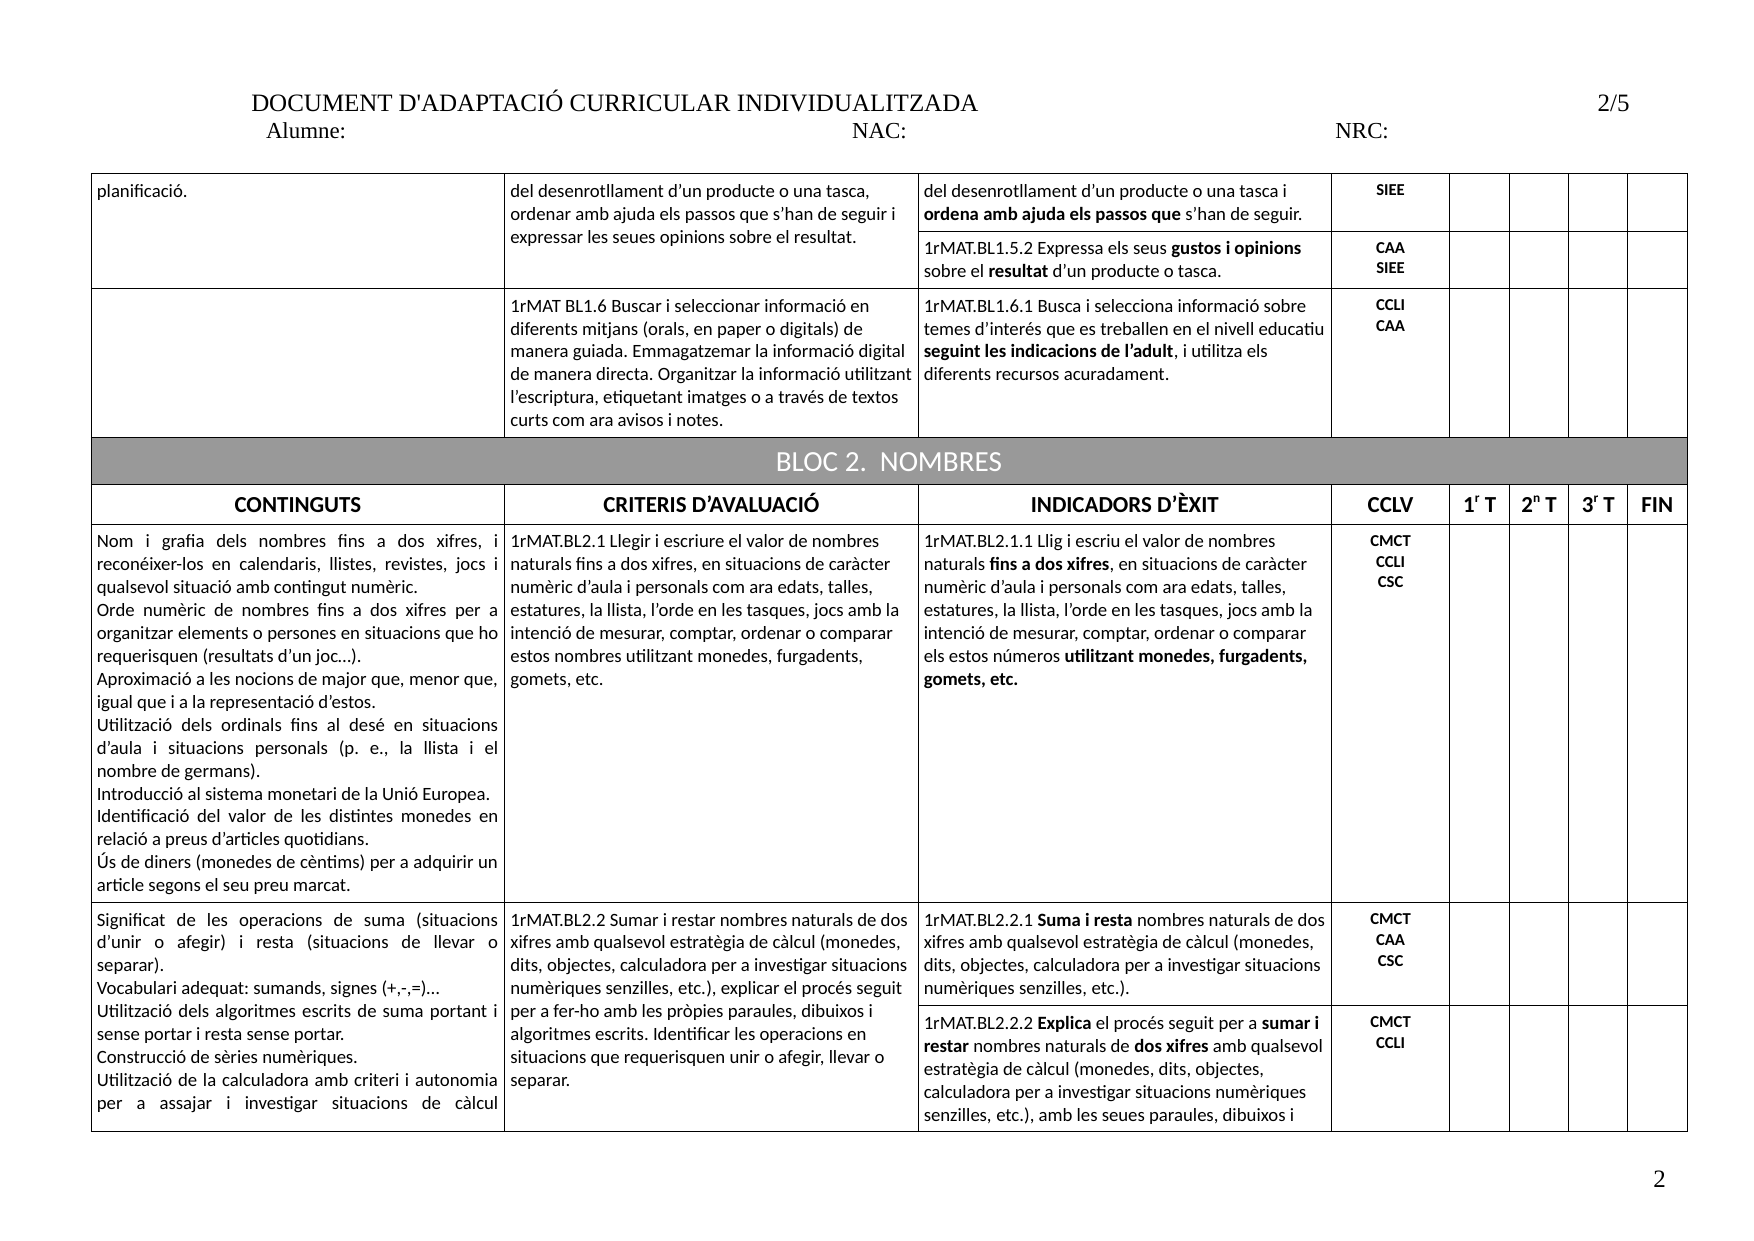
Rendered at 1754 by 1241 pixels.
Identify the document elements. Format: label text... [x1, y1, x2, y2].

table_cell [1510, 174, 1568, 231]
table_cell [1569, 903, 1627, 1005]
table_cell CONTINGUTS [92, 485, 504, 524]
table_cell [1510, 1006, 1568, 1131]
table_cell [1628, 289, 1687, 437]
table_cell [1628, 232, 1687, 288]
table_cell CMCT CCLI CSC [1332, 525, 1449, 902]
table_cell 1rMAT.BL2.2.2 Explica el procés seguit per a sumar i restar nombres naturals de dos xifres amb qualsevol estratègia de càlcul (monedes, dits, objectes, calculadora per a investigar situacions numèriques senzilles, etc.), amb les seues paraules, dibuixos i [919, 1006, 1331, 1131]
table_cell CRITERIS D’AVALUACIÓ [505, 485, 918, 524]
table_cell CCLV [1332, 485, 1449, 524]
table_cell 1rMAT BL1.6 Buscar i seleccionar informació en diferents mitjans (orals, en paper o digitals) de manera guiada. Emmagatzemar la informació digital de manera directa. Organitzar la informació utilitzant l’escriptura, etiquetant imatges o a través de textos curts com ara avisos i notes. [505, 289, 918, 437]
table_cell INDICADORS D’ÈXIT [919, 485, 1331, 524]
table_cell CCLI CAA [1332, 289, 1449, 437]
table_cell Significat de les operacions de suma (situacions d’unir o afegir) i resta (situacions de llevar o separar). Vocabulari adequat: sumands, signes (+,-,=)… Utilització dels algoritmes escrits de suma portant i sense portar i resta sense portar. Construcció de sèries numèriques. Utilització de la calculadora amb criteri i autonomia per a assajar i investigar situacions de càlcul [92, 903, 504, 1131]
table_cell [1450, 232, 1509, 288]
table_cell [1510, 903, 1568, 1005]
table_cell [1510, 232, 1568, 288]
table_cell [1450, 289, 1509, 437]
table_cell [1510, 525, 1568, 902]
table_cell [1569, 289, 1627, 437]
table_cell [1450, 1006, 1509, 1131]
table_cell CMCT CAA CSC [1332, 903, 1449, 1005]
table_cell [1628, 1006, 1687, 1131]
table_cell SIEE [1332, 174, 1449, 231]
table_cell planificació. [92, 174, 504, 288]
table_cell [1628, 174, 1687, 231]
table_cell 1rMAT.BL2.2 Sumar i restar nombres naturals de dos xifres amb qualsevol estratègia de càlcul (monedes, dits, objectes, calculadora per a investigar situacions numèriques senzilles, etc.), explicar el procés seguit per a fer-ho amb les pròpies paraules, dibuixos i algoritmes escrits. Identificar les operacions en situacions que requerisquen unir o afegir, llevar o separar. [505, 903, 918, 1131]
table_cell 1r T [1450, 485, 1509, 524]
table_cell 2n T [1510, 485, 1568, 524]
table_cell 1rMAT.BL1.6.1 Busca i selecciona informació sobre temes d’interés que es treballen en el nivell educatiu seguint les indicacions de l’adult, i utilitza els diferents recursos acuradament. [919, 289, 1331, 437]
table_cell CMCT CCLI [1332, 1006, 1449, 1131]
table_cell 1rMAT.BL2.1.1 Llig i escriu el valor de nombres naturals fins a dos xifres, en situacions de caràcter numèric d’aula i personals com ara edats, talles, estatures, la llista, l’orde en les tasques, jocs amb la intenció de mesurar, comptar, ordenar o comparar els estos números utilitzant monedes, furgadents, gomets, etc. [919, 525, 1331, 902]
table_cell [1569, 525, 1627, 902]
table_cell [1628, 903, 1687, 1005]
table_cell [1450, 174, 1509, 231]
table_cell [92, 289, 504, 437]
table_cell Nom i grafia dels nombres fins a dos xifres, i reconéixer-los en calendaris, llistes, revistes, jocs i qualsevol situació amb contingut numèric. Orde numèric de nombres fins a dos xifres per a organitzar elements o persones en situacions que ho requerisquen (resultats d’un joc…). Aproximació a les nocions de major que, menor que, igual que i a la representació d’estos. Utilització dels ordinals fins al desé en situacions d’aula i situacions personals (p. e., la llista i el nombre de germans). Introducció al sistema monetari de la Unió Europea. Identificació del valor de les distintes monedes en relació a preus d’articles quotidians. Ús de diners (monedes de cèntims) per a adquirir un article segons el seu preu marcat. [92, 525, 504, 902]
table_cell 3r T [1569, 485, 1627, 524]
table_cell [1450, 525, 1509, 902]
table_cell BLOC 2. NOMBRES [92, 438, 1687, 484]
table_cell FIN [1628, 485, 1687, 524]
table_cell 1rMAT.BL2.1 Llegir i escriure el valor de nombres naturals fins a dos xifres, en situacions de caràcter numèric d’aula i personals com ara edats, talles, estatures, la llista, l’orde en les tasques, jocs amb la intenció de mesurar, comptar, ordenar o comparar estos nombres utilitzant monedes, furgadents, gomets, etc. [505, 525, 918, 902]
table_cell [1450, 903, 1509, 1005]
table_cell [1510, 289, 1568, 437]
table_cell [1628, 525, 1687, 902]
table_cell CAA SIEE [1332, 232, 1449, 288]
table_cell del desenrotllament d’un producte o una tasca, ordenar amb ajuda els passos que s’han de seguir i expressar les seues opinions sobre el resultat. [505, 174, 918, 288]
table_cell [1569, 174, 1627, 231]
table_cell del desenrotllament d’un producte o una tasca i ordena amb ajuda els passos que s’han de seguir. [919, 174, 1331, 231]
table_cell [1569, 232, 1627, 288]
table_cell 1rMAT.BL2.2.1 Suma i resta nombres naturals de dos xifres amb qualsevol estratègia de càlcul (monedes, dits, objectes, calculadora per a investigar situacions numèriques senzilles, etc.). [919, 903, 1331, 1005]
table_cell 1rMAT.BL1.5.2 Expressa els seus gustos i opinions sobre el resultat d’un producte o tasca. [919, 232, 1331, 288]
table_cell [1569, 1006, 1627, 1131]
